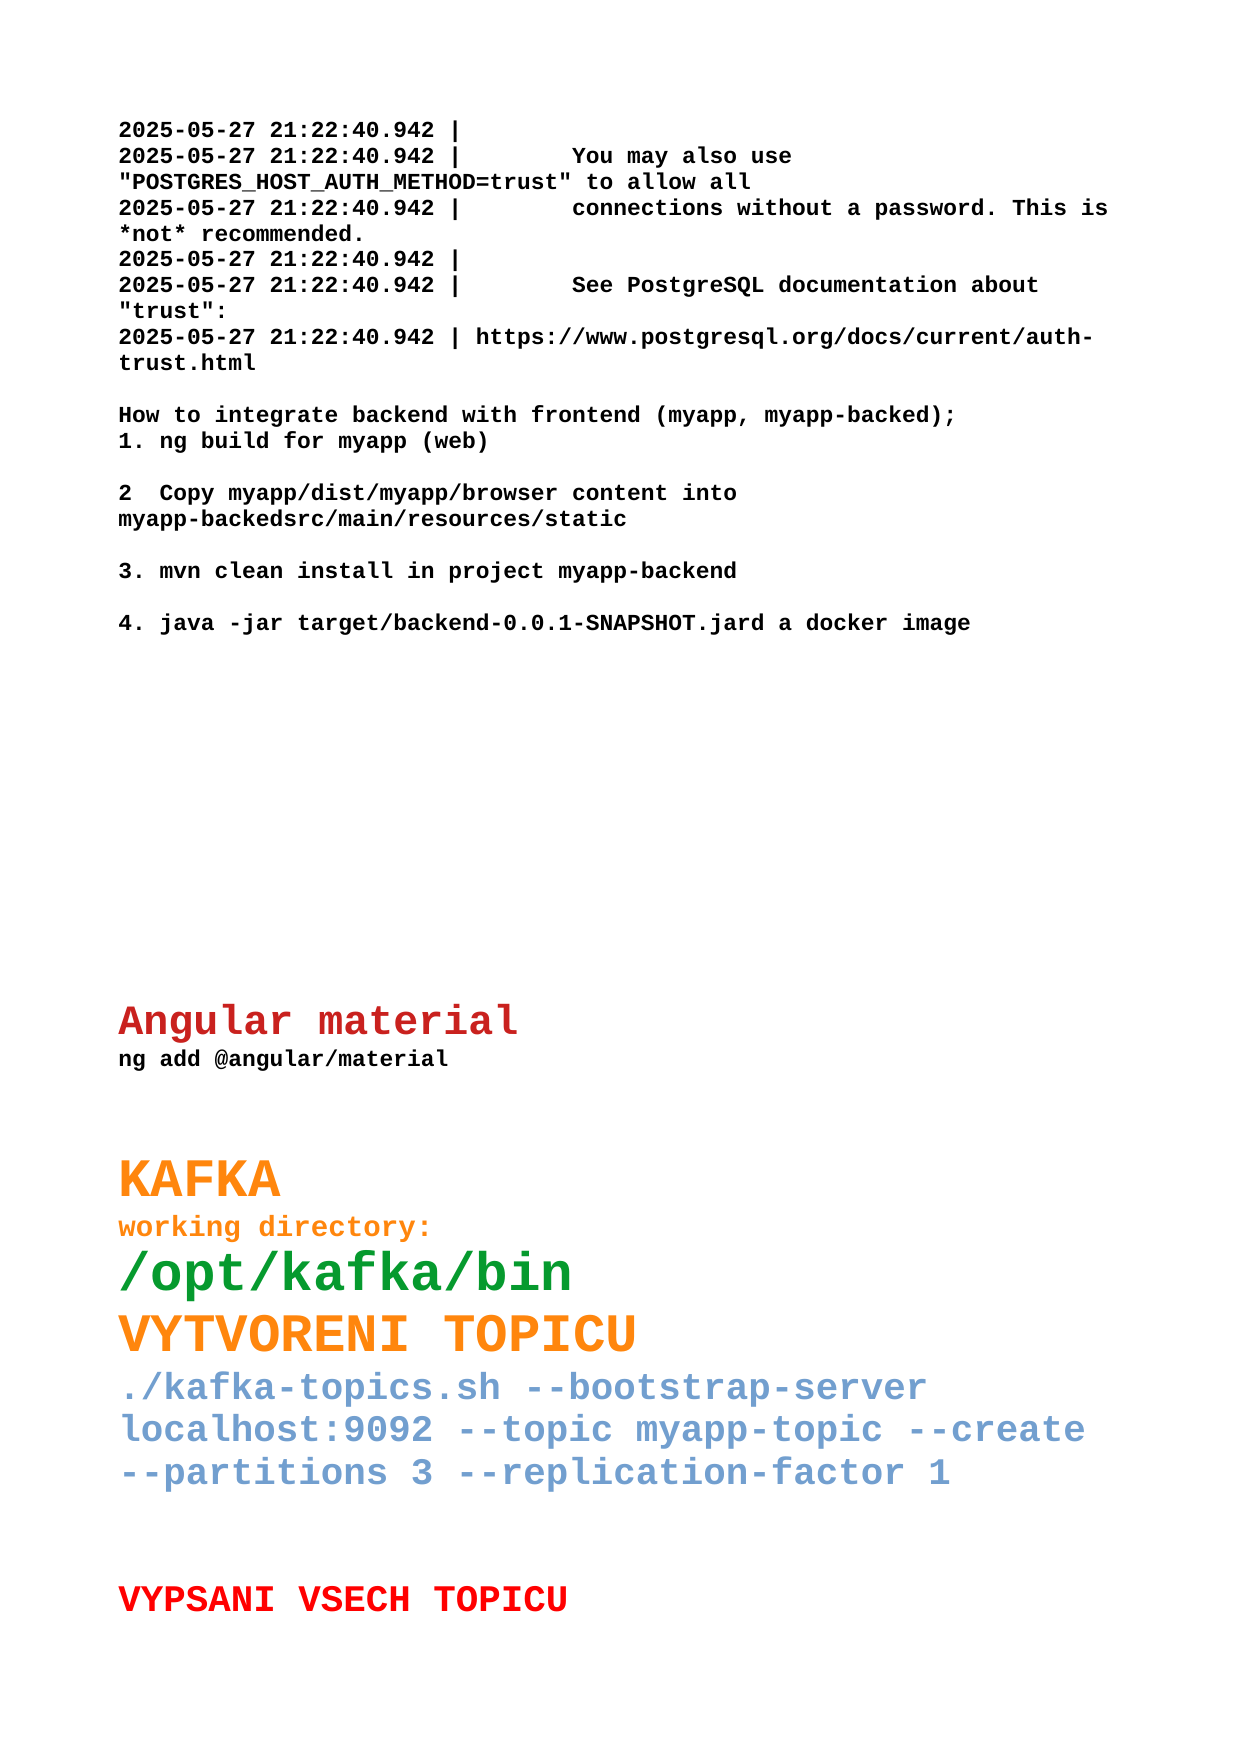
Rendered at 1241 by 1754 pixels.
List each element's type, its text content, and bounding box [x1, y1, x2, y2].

text ./kafka-topics.sh --bootstrap-server localhost:9092 --topic myapp-topic --create --partitions 3 --replication-factor 1 [118, 1368, 1122, 1496]
text KAFKA [118, 1151, 1122, 1212]
text How to integrate backend with frontend (myapp, myapp-backed); [118, 403, 1122, 429]
text working directory: /opt/kafka/bin [118, 1212, 1122, 1307]
text VYPSANI VSECH TOPICU [118, 1581, 1122, 1623]
text VYTVORENI TOPICU [118, 1307, 1122, 1368]
text 2025-05-27 21:22:40.942 | connections without a password. This is *not* recommended. [118, 196, 1122, 248]
text 2025-05-27 21:22:40.942 | [118, 248, 1122, 274]
text 2025-05-27 21:22:40.942 | You may also use "POSTGRES_HOST_AUTH_METHOD=trust" to allow all [118, 144, 1122, 196]
text 2025-05-27 21:22:40.942 | [118, 118, 1122, 144]
text 2025-05-27 21:22:40.942 | See PostgreSQL documentation about "trust": [118, 274, 1122, 326]
text 2 Copy myapp/dist/myapp/browser content into myapp-backedsrc/main/resources/static [118, 481, 1122, 533]
text 2025-05-27 21:22:40.942 | https://www.postgresql.org/docs/current/auth-trust.html [118, 326, 1122, 377]
text 1. ng build for myapp (web) [118, 429, 1122, 455]
text 3. mvn clean install in project myapp-backend [118, 559, 1122, 585]
text ng add @angular/material [118, 1047, 1122, 1073]
text 4. java -jar target/backend-0.0.1-SNAPSHOT.jard a docker image [118, 611, 1122, 637]
text Angular material [118, 1000, 1122, 1047]
